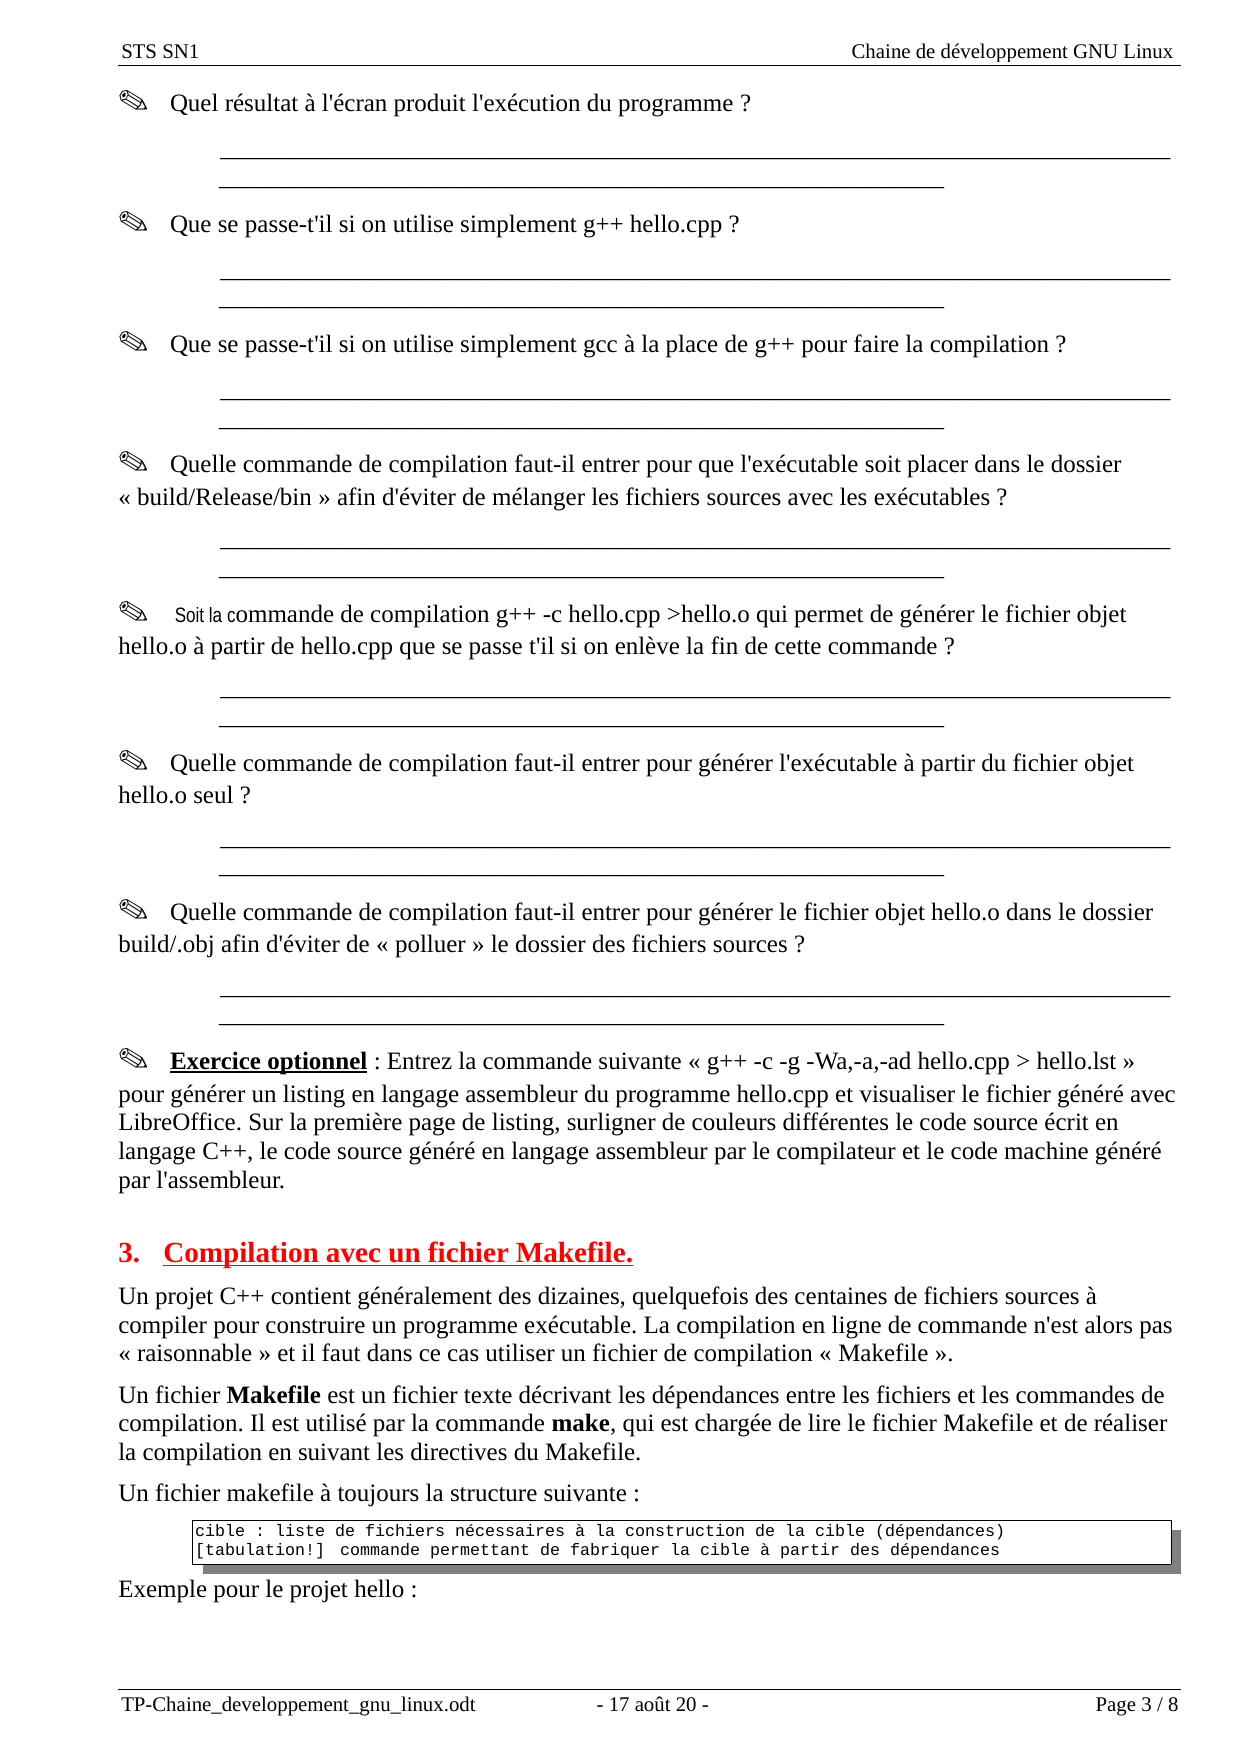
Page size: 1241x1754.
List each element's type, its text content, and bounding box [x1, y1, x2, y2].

text ✎ Soit la commande de compilation g++ -c hello.cpp >hello.o qui permet de générer le fichier objet hello.o à partir de hello.cpp que se passe t'il si on enlève la fin de cette commande ? [118, 593, 1181, 660]
text cible : liste de fichiers nécessaires à la construction de la cible (dépendances) [193, 1521, 1171, 1538]
text ✎ Quel résultat à l'écran produit l'exécution du programme ? [118, 83, 1181, 121]
text ✎ Que se passe-t'il si on utilise simplement g++ hello.cpp ? [118, 203, 1181, 241]
text [tabulation!] commande permettant de fabriquer la cible à partir des dépendances [193, 1538, 1171, 1563]
text Un fichier Makefile est un fichier texte décrivant les dépendances entre les fichiers et les commandes de compilation. Il est utilisé par la commande make, qui est chargée de lire le fichier Makefile et de réaliser la compilation en suivant les directives du Makefile. [118, 1380, 1181, 1466]
text ✎ Quelle commande de compilation faut-il entrer pour générer le fichier objet hello.o dans le dossier build/.obj afin d'éviter de « polluer » le dossier des fichiers sources ? [118, 892, 1181, 958]
text Un projet C++ contient généralement des dizaines, quelquefois des centaines de fichiers sources à compiler pour construire un programme exécutable. La compilation en ligne de commande n'est alors pas « raisonnable » et il faut dans ce cas utiliser un fichier de compilation « Makefile ». [118, 1281, 1181, 1367]
text ______________________________________________________________________________________________________________________________________ [219, 374, 1181, 432]
text ✎ Que se passe-t'il si on utilise simplement gcc à la place de g++ pour faire la compilation ? [118, 324, 1181, 362]
text ______________________________________________________________________________________________________________________________________ [219, 971, 1181, 1028]
text ______________________________________________________________________________________________________________________________________ [219, 523, 1181, 581]
text ✎ Exercice optionnel : Entrez la commande suivante « g++ -c -g -Wa,-a,-ad hello.cpp > hello.lst » pour générer un listing en langage assembleur du programme hello.cpp et visualiser le fichier généré avec LibreOffice. Sur la première page de listing, surligner de couleurs différentes le code source écrit en langage C++, le code source généré en langage assembleur par le compilateur et le code machine généré par l'assembleur. [118, 1041, 1181, 1194]
text ✎ Quelle commande de compilation faut-il entrer pour que l'exécutable soit placer dans le dossier « build/Release/bin » afin d'éviter de mélanger les fichiers sources avec les exécutables ? [118, 444, 1181, 511]
text ______________________________________________________________________________________________________________________________________ [219, 254, 1181, 311]
text ______________________________________________________________________________________________________________________________________ [219, 672, 1181, 730]
text ______________________________________________________________________________________________________________________________________ [219, 133, 1181, 191]
text Exemple pour le projet hello : [118, 1574, 1181, 1603]
text Un fichier makefile à toujours la structure suivante : [118, 1478, 1181, 1507]
subtitle Compilation avec un fichier Makefile. [118, 1236, 1181, 1269]
text ✎ Quelle commande de compilation faut-il entrer pour générer l'exécutable à partir du fichier objet hello.o seul ? [118, 742, 1181, 809]
text ______________________________________________________________________________________________________________________________________ [219, 822, 1181, 879]
